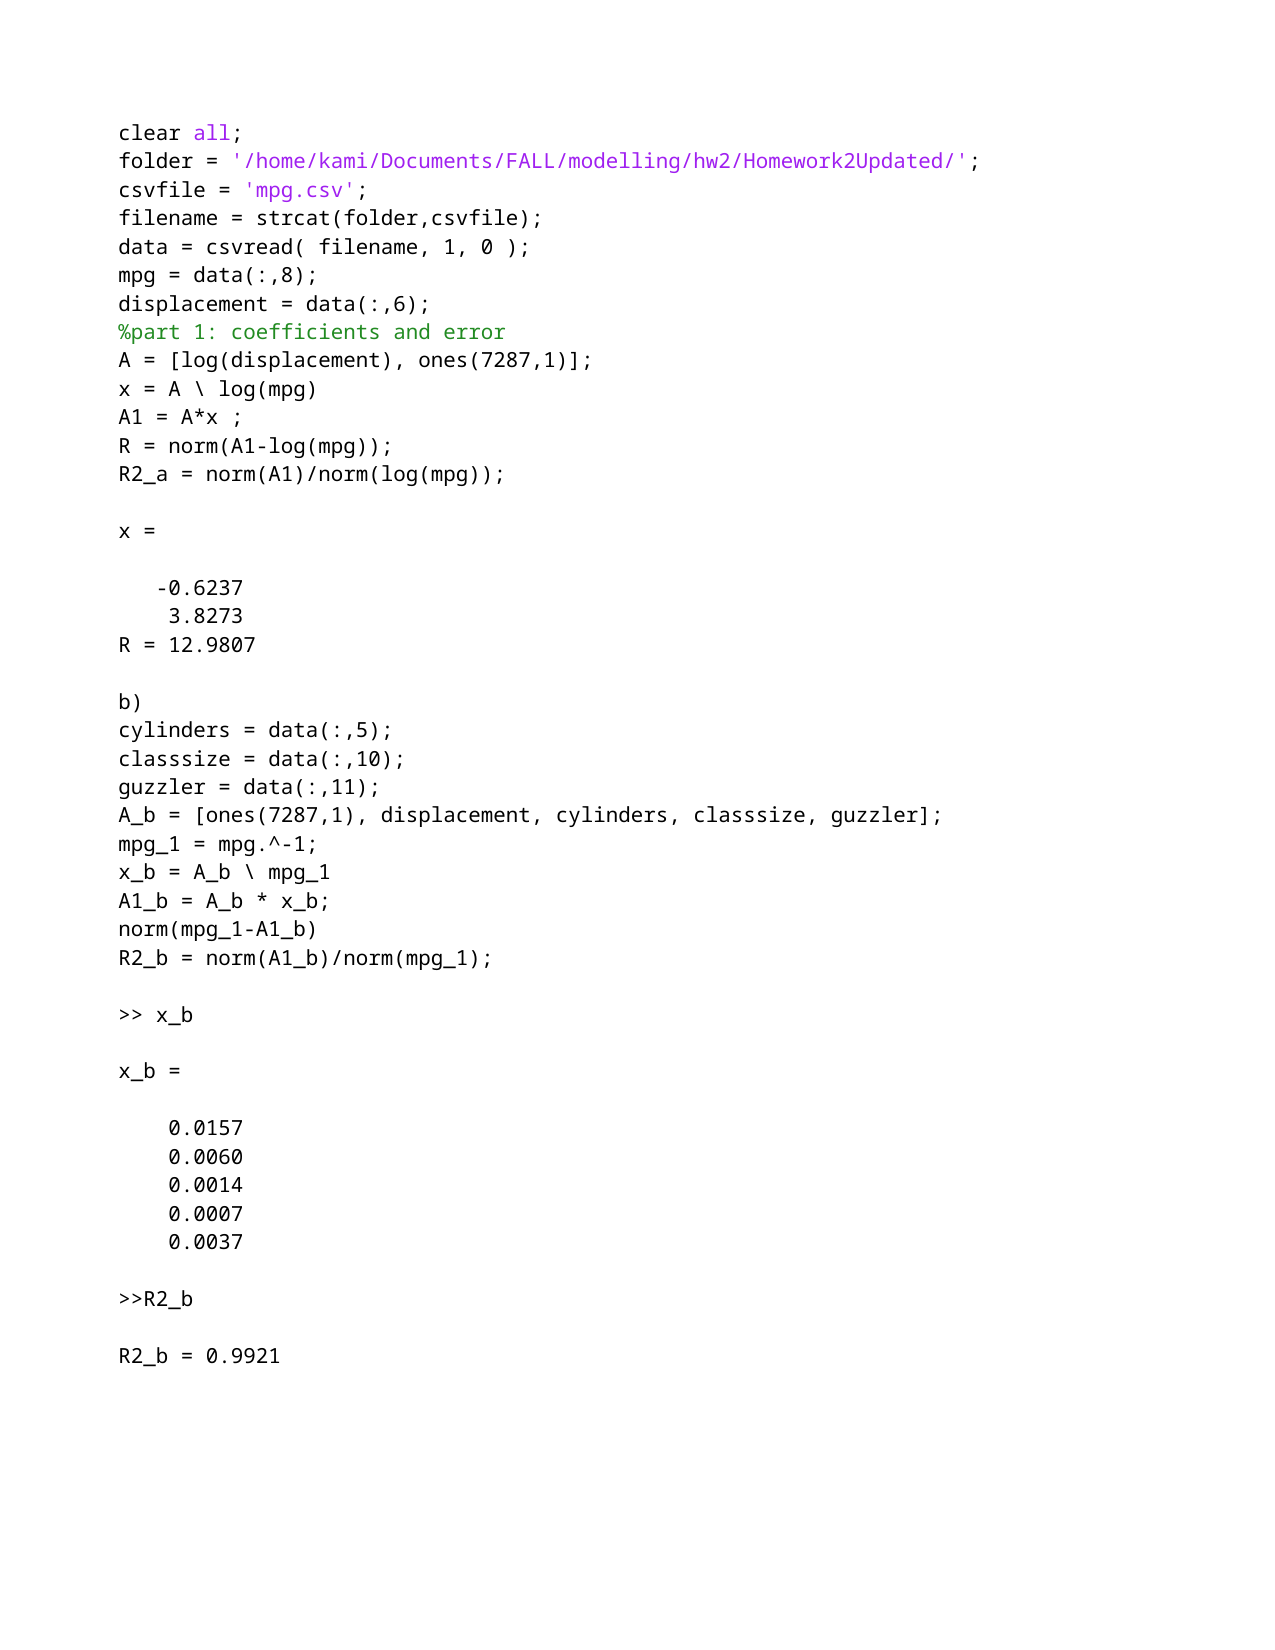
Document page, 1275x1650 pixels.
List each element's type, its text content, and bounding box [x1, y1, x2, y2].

text A1_b = A_b * x_b; [118, 886, 1157, 914]
text >>R2_b [118, 1284, 1157, 1312]
text 0.0007 [118, 1199, 1157, 1227]
text b) [118, 687, 1157, 715]
text A = [log(displacement), ones(7287,1)]; [118, 346, 1157, 374]
text -0.6237 [118, 573, 1157, 602]
text 0.0014 [118, 1170, 1157, 1199]
text R2_b = 0.9921 [118, 1341, 1157, 1369]
text guzzler = data(:,11); [118, 772, 1157, 801]
text mpg = data(:,8); [118, 260, 1157, 289]
text displacement = data(:,6); [118, 289, 1157, 317]
text 0.0037 [118, 1227, 1157, 1256]
text x = [118, 516, 1157, 545]
text R2_a = norm(A1)/norm(log(mpg)); [118, 459, 1157, 488]
text mpg_1 = mpg.^-1; [118, 829, 1157, 857]
text 0.0157 [118, 1113, 1157, 1142]
text x_b = [118, 1057, 1157, 1085]
text A_b = [ones(7287,1), displacement, cylinders, classsize, guzzler]; [118, 801, 1157, 829]
text >> x_b [118, 1000, 1157, 1028]
text %part 1: coefficients and error [118, 317, 1157, 346]
text R2_b = norm(A1_b)/norm(mpg_1); [118, 943, 1157, 971]
text R = 12.9807 [118, 630, 1157, 658]
text data = csvread( filename, 1, 0 ); [118, 232, 1157, 260]
text filename = strcat(folder,csvfile); [118, 203, 1157, 232]
text x = A \ log(mpg) [118, 374, 1157, 402]
text norm(mpg_1-A1_b) [118, 914, 1157, 943]
text 0.0060 [118, 1142, 1157, 1170]
text classsize = data(:,10); [118, 744, 1157, 772]
text csvfile = 'mpg.csv'; [118, 175, 1157, 203]
text A1 = A*x ; [118, 402, 1157, 431]
text x_b = A_b \ mpg_1 [118, 857, 1157, 886]
text R = norm(A1-log(mpg)); [118, 431, 1157, 459]
text folder = '/home/kami/Documents/FALL/modelling/hw2/Homework2Updated/'; [118, 147, 1157, 175]
text 3.8273 [118, 602, 1157, 630]
text cylinders = data(:,5); [118, 715, 1157, 744]
text clear all; [118, 118, 1157, 147]
